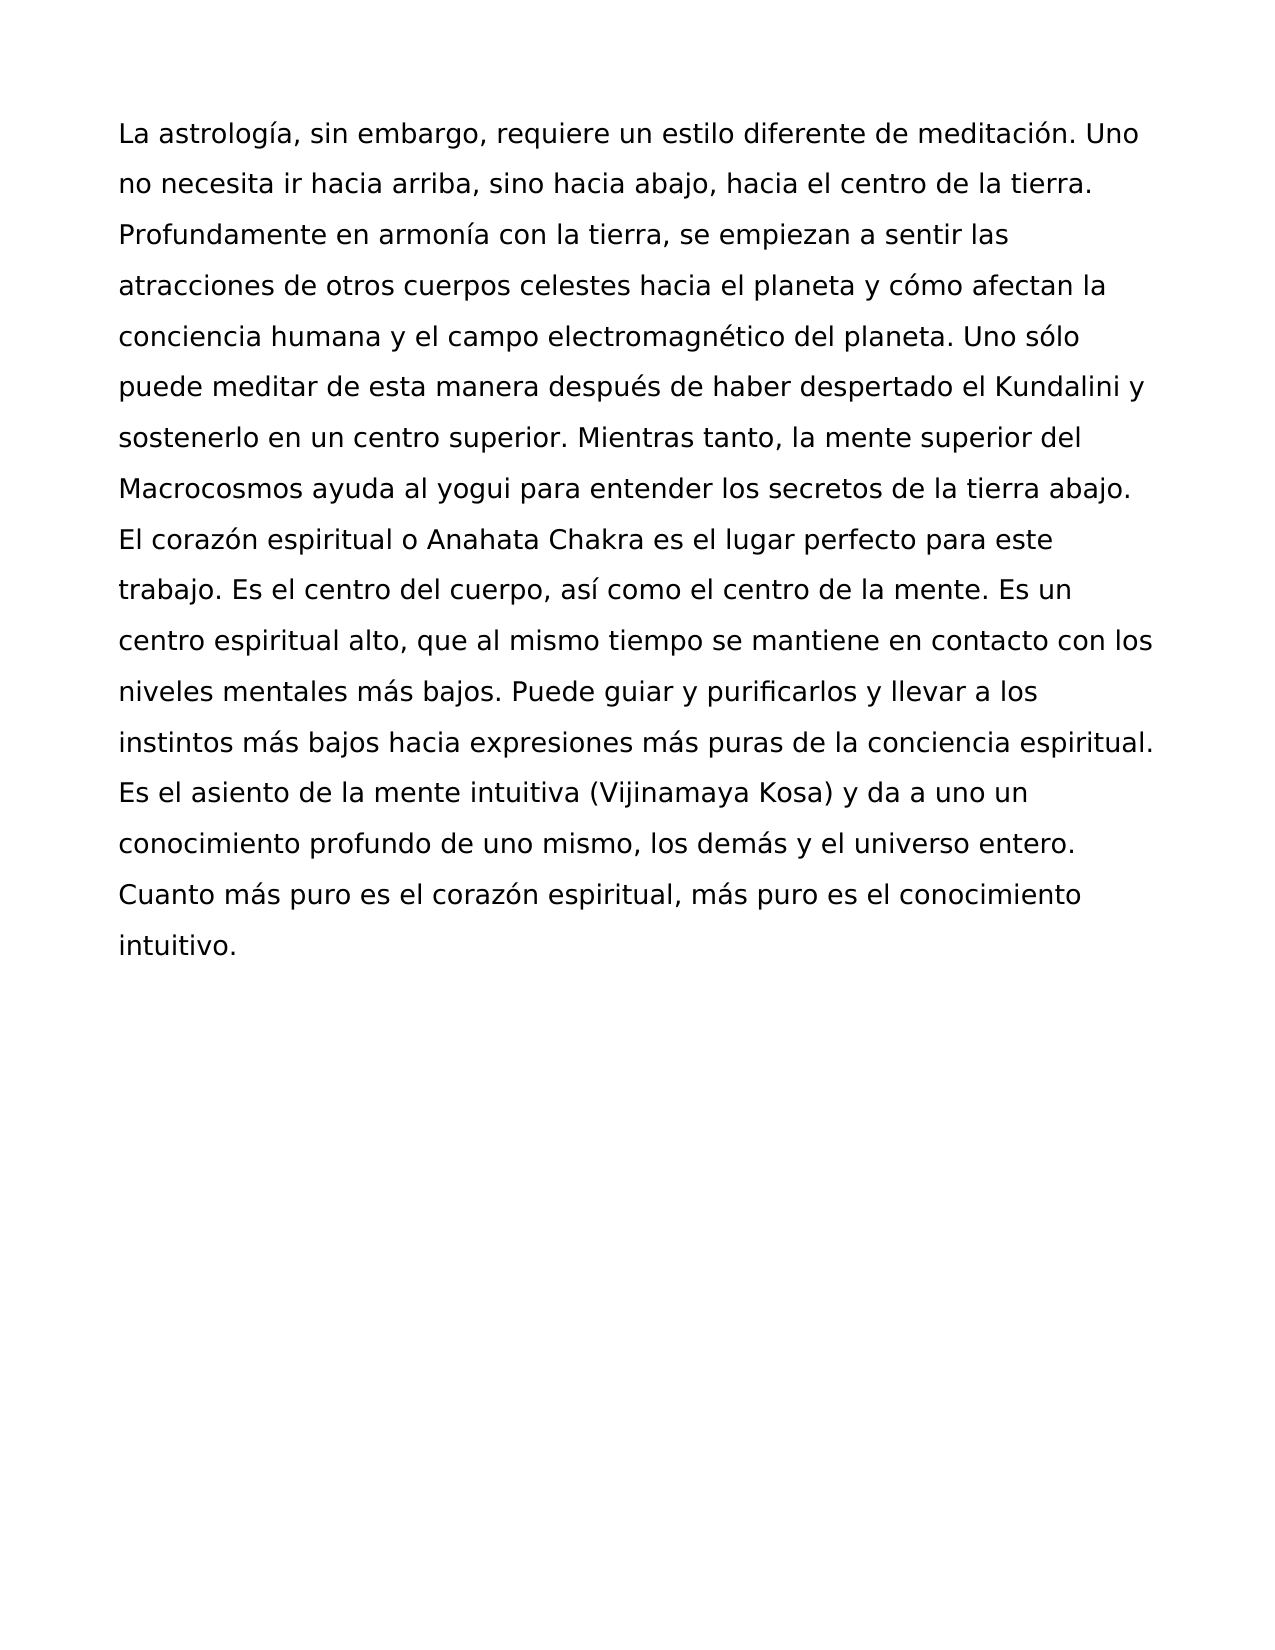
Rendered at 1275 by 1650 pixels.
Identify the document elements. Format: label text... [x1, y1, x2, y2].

text La astrología, sin embargo, requiere un estilo diferente de meditación. Uno no necesita ir hacia arriba, sino hacia abajo, hacia el centro de la tierra. Profundamente en armonía con la tierra, se empiezan a sentir las atracciones de otros cuerpos celestes hacia el planeta y cómo afectan la conciencia humana y el campo electromagnético del planeta. Uno sólo puede meditar de esta manera después de haber despertado el Kundalini y sostenerlo en un centro superior. Mientras tanto, la mente superior del Macrocosmos ayuda al yogui para entender los secretos de la tierra abajo. El corazón espiritual o Anahata Chakra es el lugar perfecto para este trabajo. Es el centro del cuerpo, así como el centro de la mente. Es un centro espiritual alto, que al mismo tiempo se mantiene en contacto con los niveles mentales más bajos. Puede guiar y purificarlos y llevar a los instintos más bajos hacia expresiones más puras de la conciencia espiritual. Es el asiento de la mente intuitiva (Vijinamaya Kosa) y da a uno un conocimiento profundo de uno mismo, los demás y el universo entero. Cuanto más puro es el corazón espiritual, más puro es el conocimiento intuitivo. [118, 118, 1157, 961]
